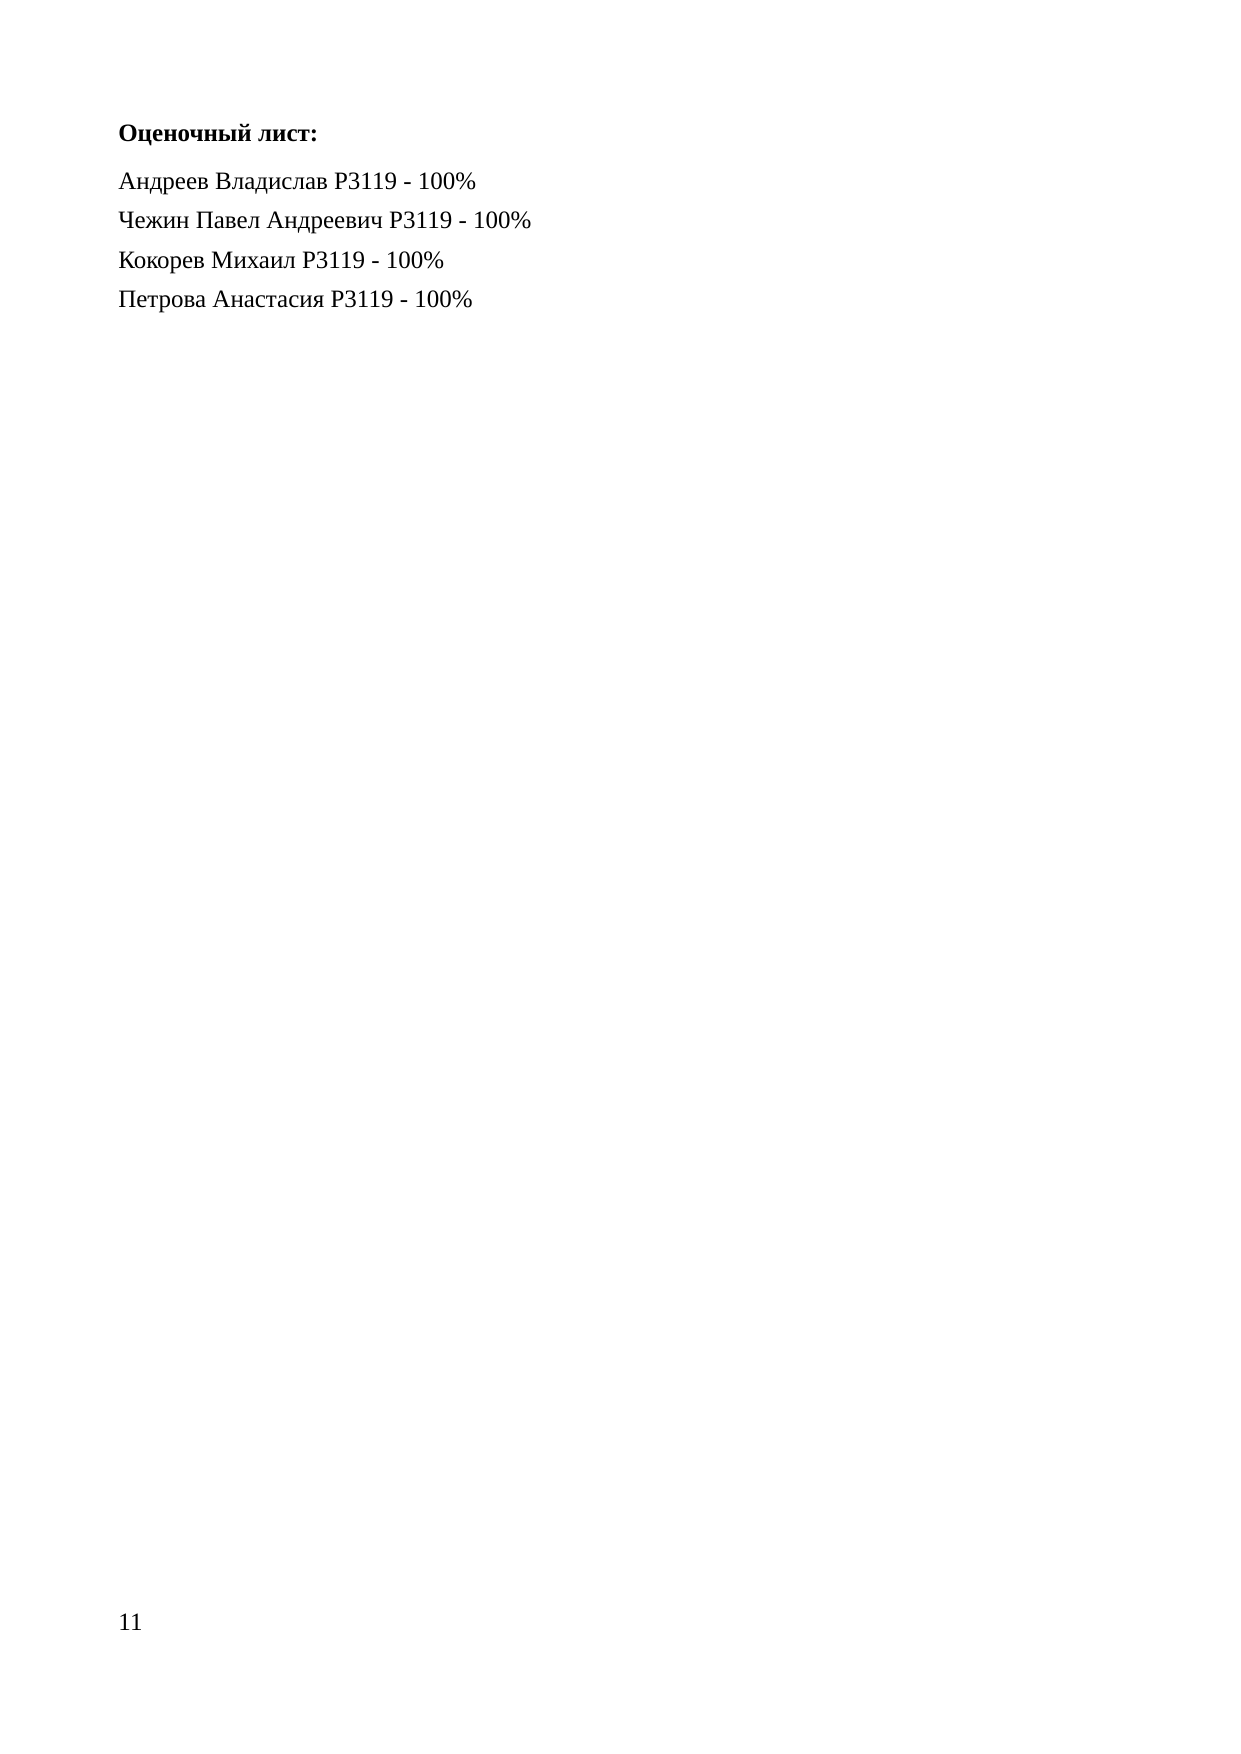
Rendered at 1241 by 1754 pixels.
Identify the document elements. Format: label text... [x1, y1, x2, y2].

text Петрова Анастасия Р3119 - 100% [118, 284, 1122, 313]
text Чежин Павел Андреевич P3119 - 100% [118, 205, 1122, 234]
text Кокорев Михаил Р3119 - 100% [118, 245, 1122, 274]
text Андреев Владислав Р3119 - 100% [118, 166, 1122, 194]
text Оценочный лист: [118, 118, 1122, 147]
